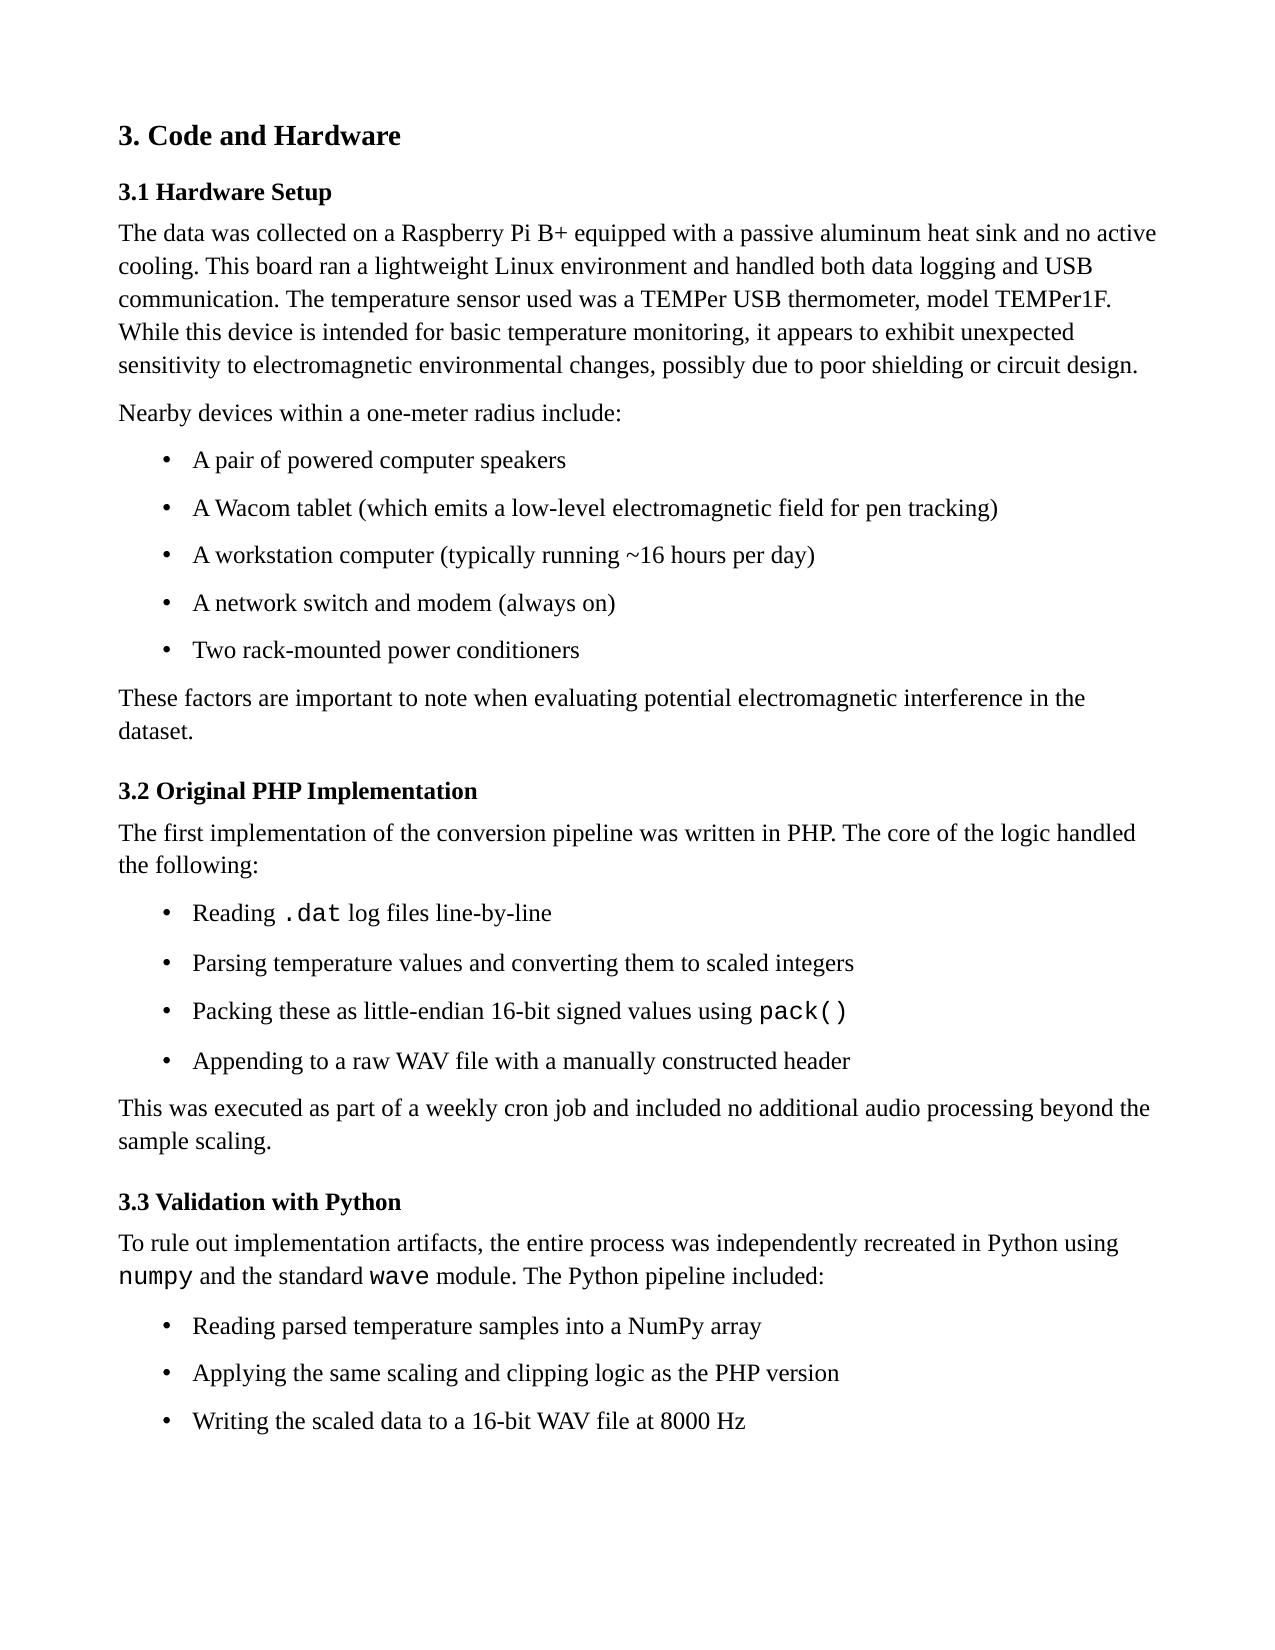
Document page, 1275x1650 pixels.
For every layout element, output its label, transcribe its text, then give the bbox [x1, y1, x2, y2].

text The first implementation of the conversion pipeline was written in PHP. The core of the logic handled the following: [118, 818, 1157, 879]
text These factors are important to note when evaluating potential electromagnetic interference in the dataset. [118, 683, 1157, 745]
list A network switch and modem (always on) [162, 588, 1157, 617]
text Nearby devices within a one-meter radius include: [118, 398, 1157, 426]
list Two rack-mounted power conditioners [162, 636, 1157, 664]
subtitle 3.1 Hardware Setup [118, 177, 1157, 205]
text This was executed as part of a weekly cron job and included no additional audio processing beyond the sample scaling. [118, 1093, 1157, 1155]
list Reading .dat log files line-by-line [162, 898, 1157, 929]
list Applying the same scaling and clipping logic as the PHP version [162, 1358, 1157, 1387]
text To rule out implementation artifacts, the entire process was independently recreated in Python using numpy and the standard wave module. The Python pipeline included: [118, 1228, 1157, 1292]
list Parsing temperature values and converting them to scaled integers [162, 948, 1157, 977]
subtitle 3. Code and Hardware [118, 118, 1157, 152]
list A workstation computer (typically running ~16 hours per day) [162, 540, 1157, 569]
text The data was collected on a Raspberry Pi B+ equipped with a passive aluminum heat sink and no active cooling. This board ran a lightweight Linux environment and handled both data logging and USB communication. The temperature sensor used was a TEMPer USB thermometer, model TEMPer1F. While this device is intended for basic temperature monitoring, it appears to exhibit unexpected sensitivity to electromagnetic environmental changes, possibly due to poor shielding or circuit design. [118, 218, 1157, 379]
list Writing the scaled data to a 16-bit WAV file at 8000 Hz [162, 1406, 1157, 1435]
list Reading parsed temperature samples into a NumPy array [162, 1311, 1157, 1339]
subtitle 3.3 Validation with Python [118, 1187, 1157, 1215]
list Appending to a raw WAV file with a manually constructed header [162, 1046, 1157, 1074]
subtitle 3.2 Original PHP Implementation [118, 776, 1157, 805]
list A Wacom tablet (which emits a low-level electromagnetic field for pen tracking) [162, 493, 1157, 522]
list Packing these as little-endian 16-bit signed values using pack() [162, 996, 1157, 1027]
list A pair of powered computer speakers [162, 445, 1157, 474]
